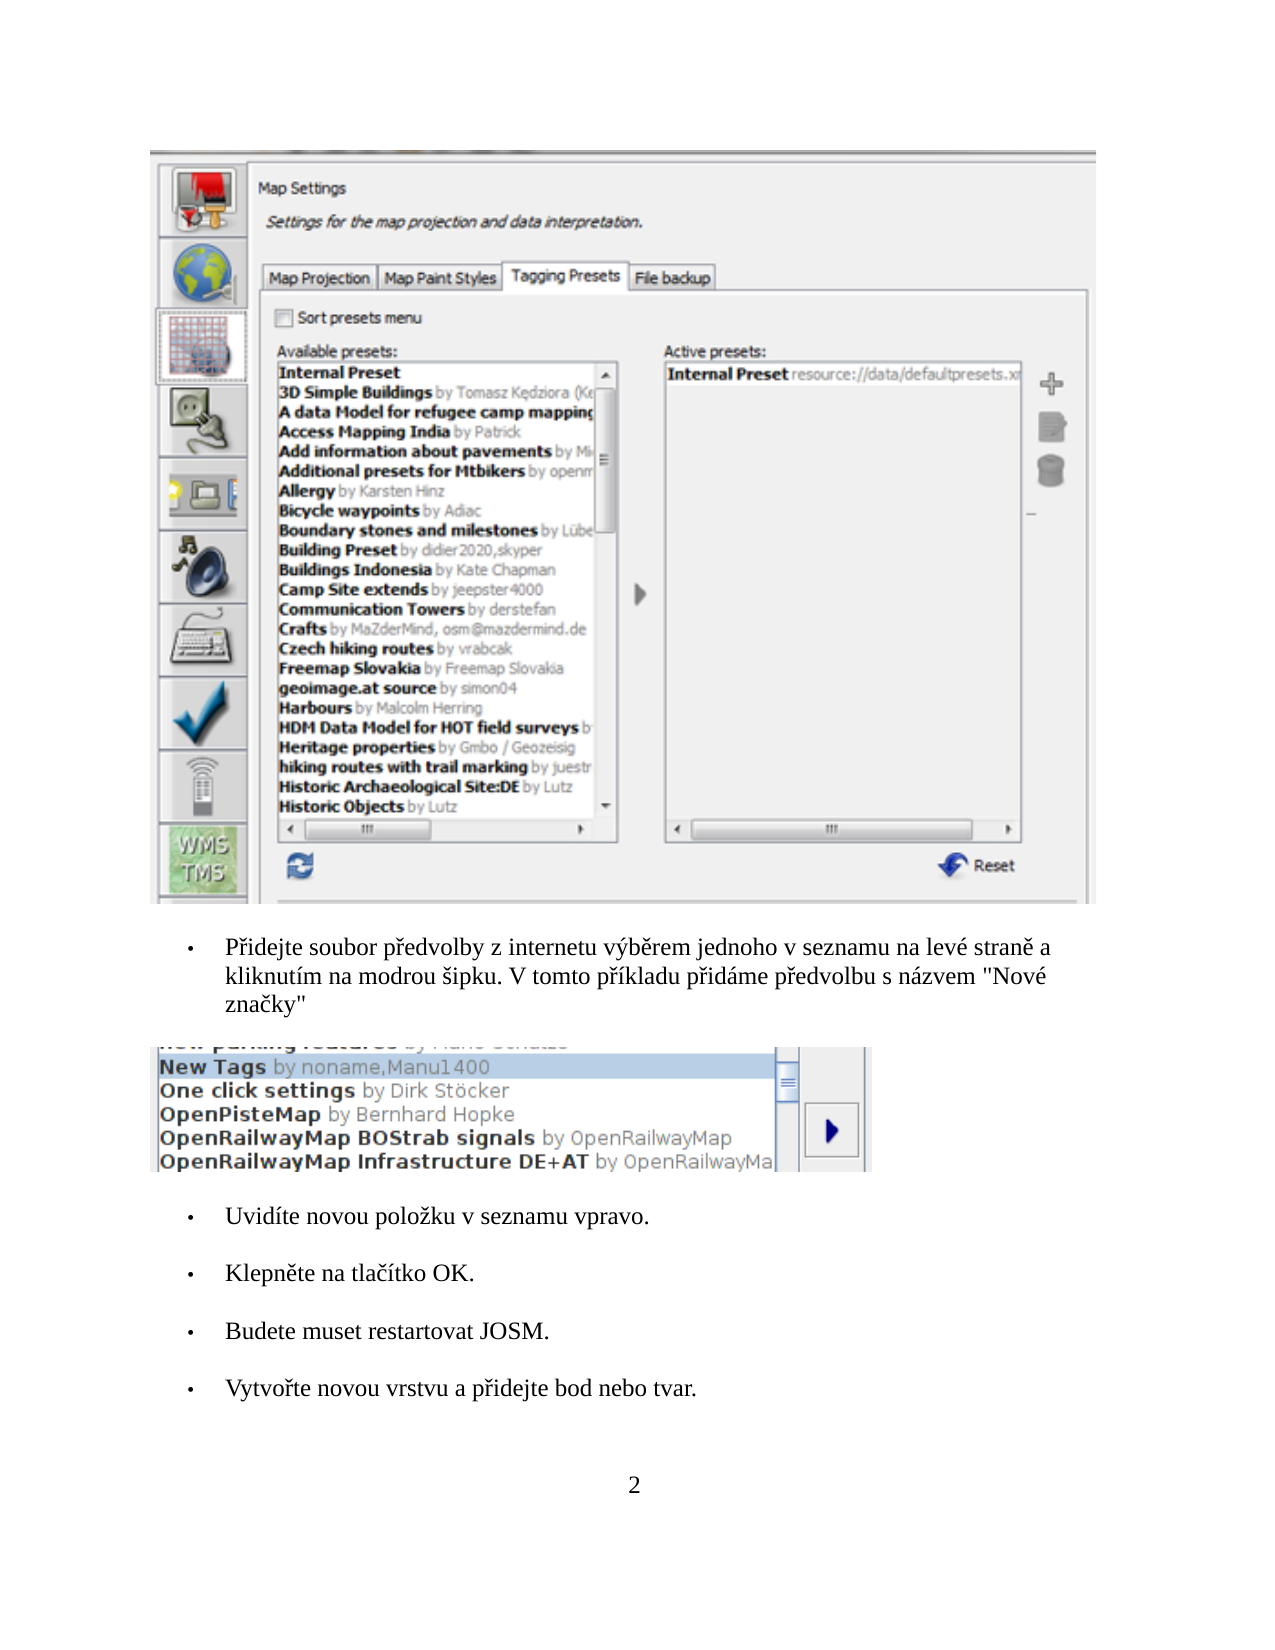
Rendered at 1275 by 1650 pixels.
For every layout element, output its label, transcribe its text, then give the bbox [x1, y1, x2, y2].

picture [150, 1047, 872, 1172]
list Přidejte soubor předvolby z internetu výběrem jednoho v seznamu na levé straně a kliknutím na modrou šipku. V tomto příkladu přidáme předvolbu s názvem "Nové značky" [187, 932, 1125, 1047]
list Budete muset restartovat JOSM. [187, 1316, 1125, 1373]
list Vytvořte novou vrstvu a přidejte bod nebo tvar. [187, 1373, 1125, 1431]
list Uvidíte novou položku v seznamu vpravo. [187, 1201, 1125, 1258]
picture [150, 150, 1097, 904]
list Klepněte na tlačítko OK. [187, 1258, 1125, 1316]
